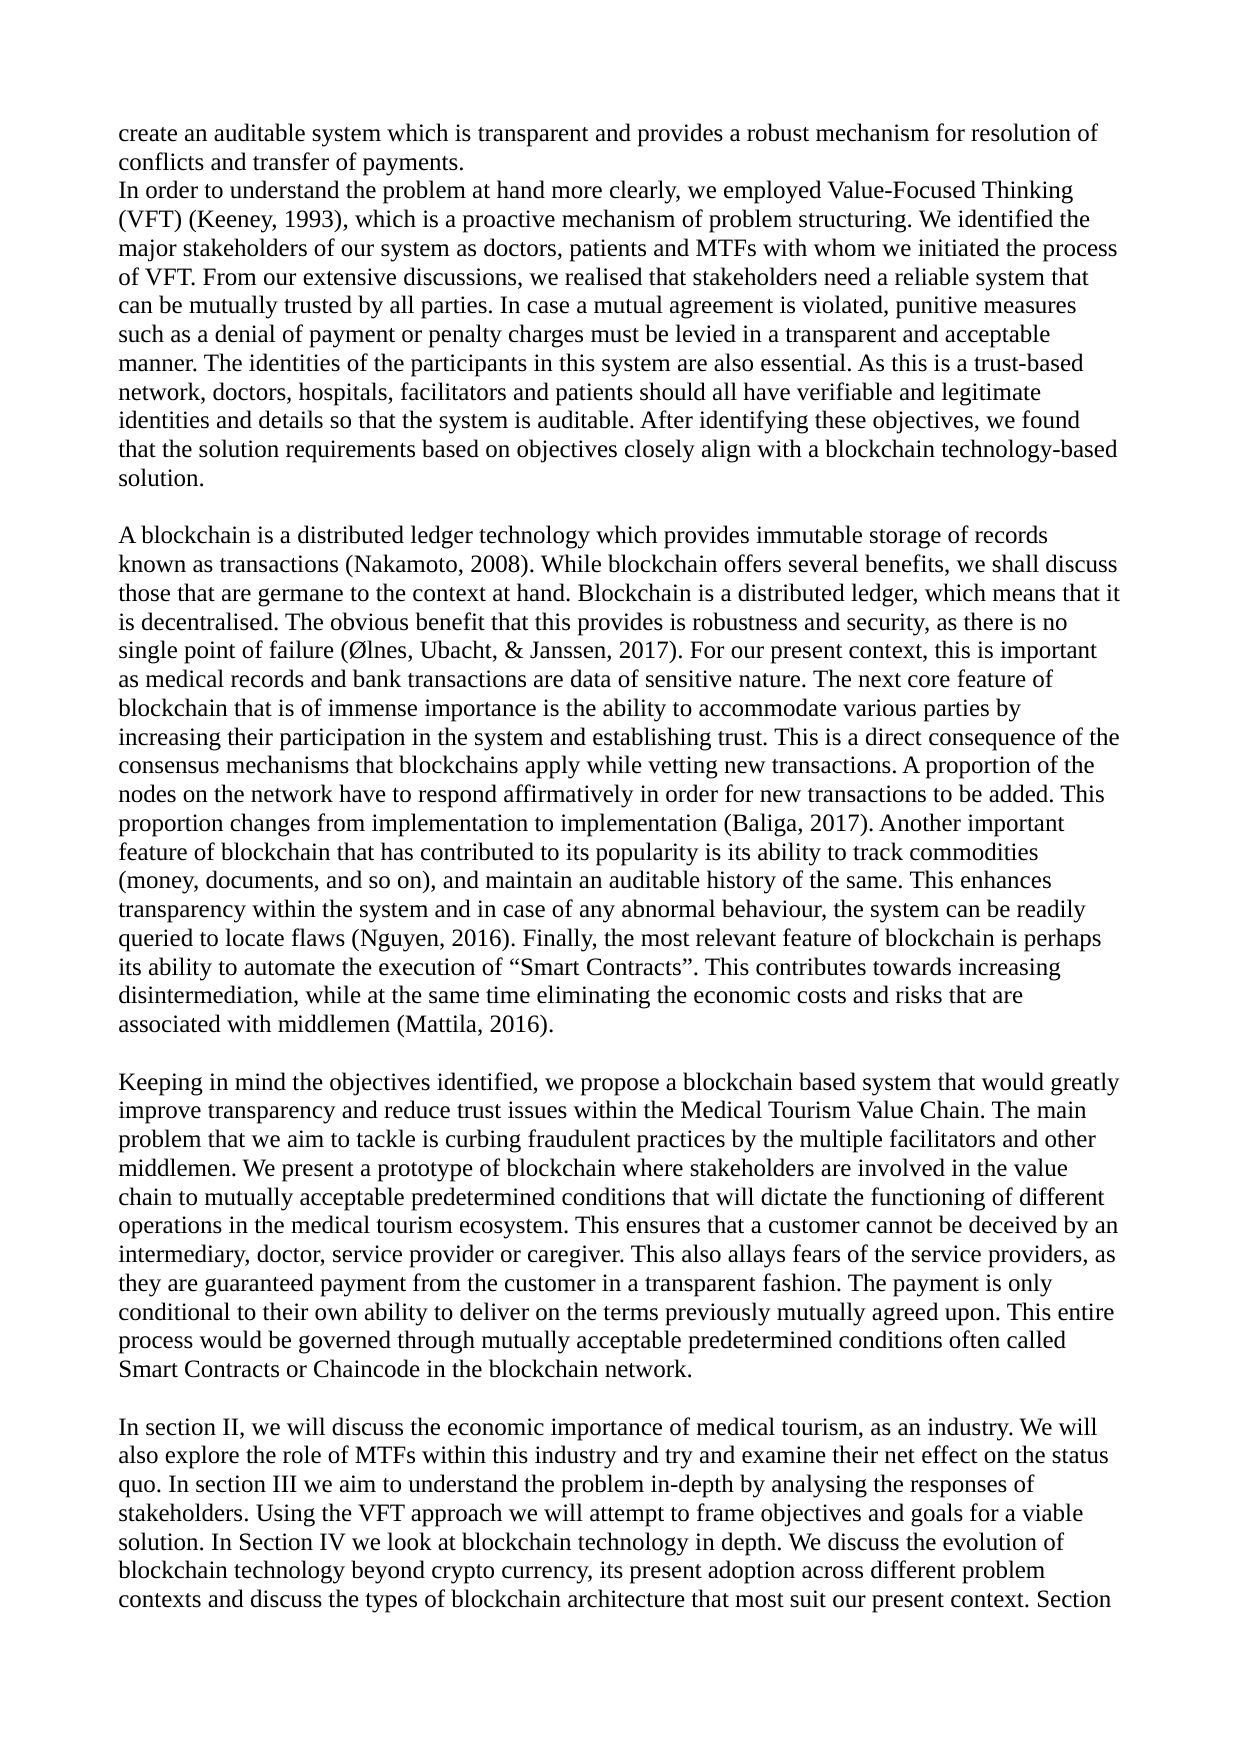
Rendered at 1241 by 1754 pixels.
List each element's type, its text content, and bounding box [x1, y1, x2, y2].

text create an auditable system which is transparent and provides a robust mechanism for resolution of conflicts and transfer of payments. [118, 118, 1122, 176]
text In order to understand the problem at hand more clearly, we employed Value-Focused Thinking (VFT) (Keeney, 1993), which is a proactive mechanism of problem structuring. We identified the major stakeholders of our system as doctors, patients and MTFs with whom we initiated the process of VFT. From our extensive discussions, we realised that stakeholders need a reliable system that can be mutually trusted by all parties. In case a mutual agreement is violated, punitive measures such as a denial of payment or penalty charges must be levied in a transparent and acceptable manner. The identities of the participants in this system are also essential. As this is a trust-based network, doctors, hospitals, facilitators and patients should all have verifiable and legitimate identities and details so that the system is auditable. After identifying these objectives, we found that the solution requirements based on objectives closely align with a blockchain technology-based solution. [118, 176, 1122, 492]
text In section II, we will discuss the economic importance of medical tourism, as an industry. We will also explore the role of MTFs within this industry and try and examine their net effect on the status quo. In section III we aim to understand the problem in-depth by analysing the responses of stakeholders. Using the VFT approach we will attempt to frame objectives and goals for a viable solution. In Section IV we look at blockchain technology in depth. We discuss the evolution of blockchain technology beyond crypto currency, its present adoption across different problem contexts and discuss the types of blockchain architecture that most suit our present context. Section [118, 1412, 1122, 1613]
text Keeping in mind the objectives identified, we propose a blockchain based system that would greatly improve transparency and reduce trust issues within the Medical Tourism Value Chain. The main problem that we aim to tackle is curbing fraudulent practices by the multiple facilitators and other middlemen. We present a prototype of blockchain where stakeholders are involved in the value chain to mutually acceptable predetermined conditions that will dictate the functioning of different operations in the medical tourism ecosystem. This ensures that a customer cannot be deceived by an intermediary, doctor, service provider or caregiver. This also allays fears of the service providers, as they are guaranteed payment from the customer in a transparent fashion. The payment is only conditional to their own ability to deliver on the terms previously mutually agreed upon. This entire process would be governed through mutually acceptable predetermined conditions often called Smart Contracts or Chaincode in the blockchain network. [118, 1067, 1122, 1383]
text A blockchain is a distributed ledger technology which provides immutable storage of records known as transactions (Nakamoto, 2008). While blockchain offers several benefits, we shall discuss those that are germane to the context at hand. Blockchain is a distributed ledger, which means that it is decentralised. The obvious benefit that this provides is robustness and security, as there is no single point of failure (Ølnes, Ubacht, & Janssen, 2017). For our present context, this is important as medical records and bank transactions are data of sensitive nature. The next core feature of blockchain that is of immense importance is the ability to accommodate various parties by increasing their participation in the system and establishing trust. This is a direct consequence of the consensus mechanisms that blockchains apply while vetting new transactions. A proportion of the nodes on the network have to respond affirmatively in order for new transactions to be added. This proportion changes from implementation to implementation (Baliga, 2017). Another important feature of blockchain that has contributed to its popularity is its ability to track commodities (money, documents, and so on), and maintain an auditable history of the same. This enhances transparency within the system and in case of any abnormal behaviour, the system can be readily queried to locate flaws (Nguyen, 2016). Finally, the most relevant feature of blockchain is perhaps its ability to automate the execution of “Smart Contracts”. This contributes towards increasing disintermediation, while at the same time eliminating the economic costs and risks that are associated with middlemen (Mattila, 2016). [118, 521, 1122, 1038]
